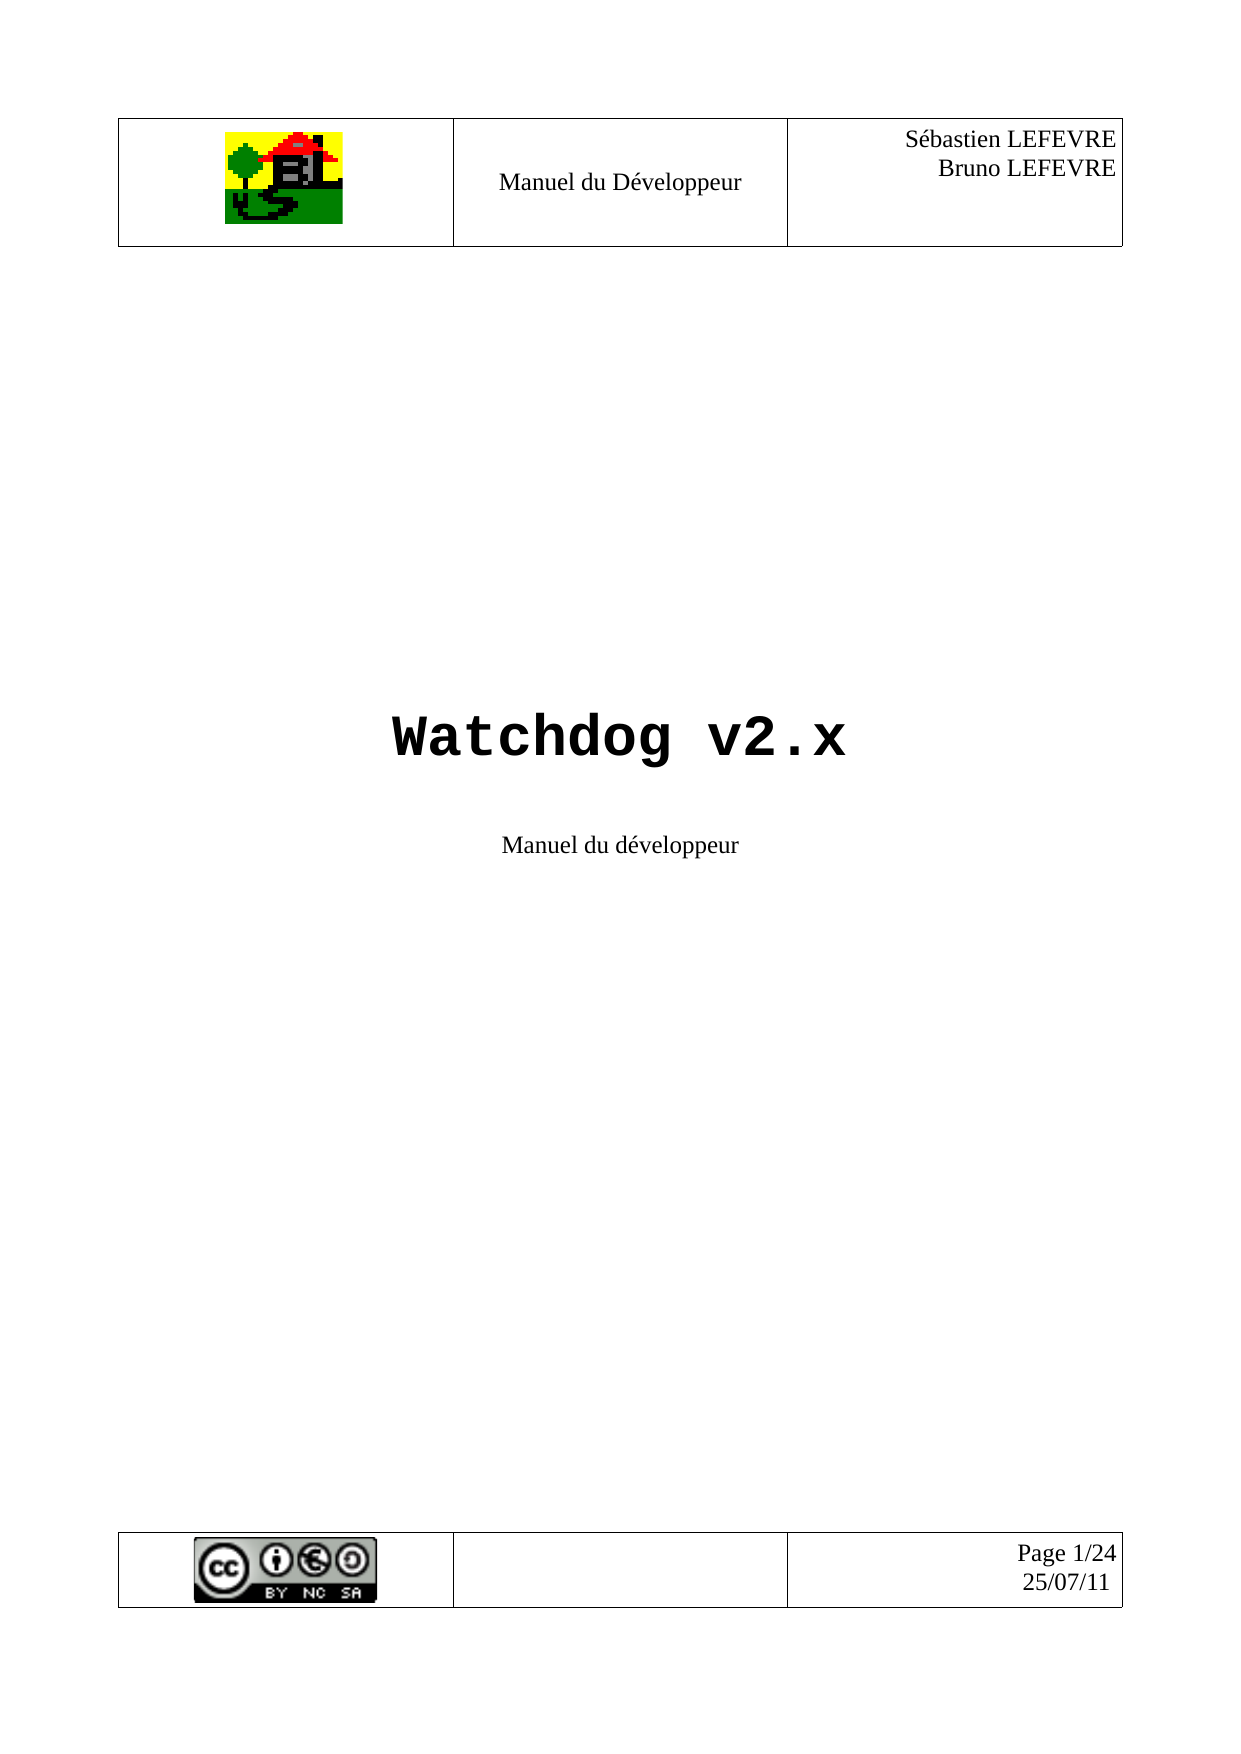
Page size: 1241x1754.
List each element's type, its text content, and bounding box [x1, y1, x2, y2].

picture [225, 132, 343, 224]
picture [193, 1537, 378, 1603]
text Manuel du développeur [118, 830, 1122, 859]
text Watchdog v2.x [118, 706, 1122, 772]
